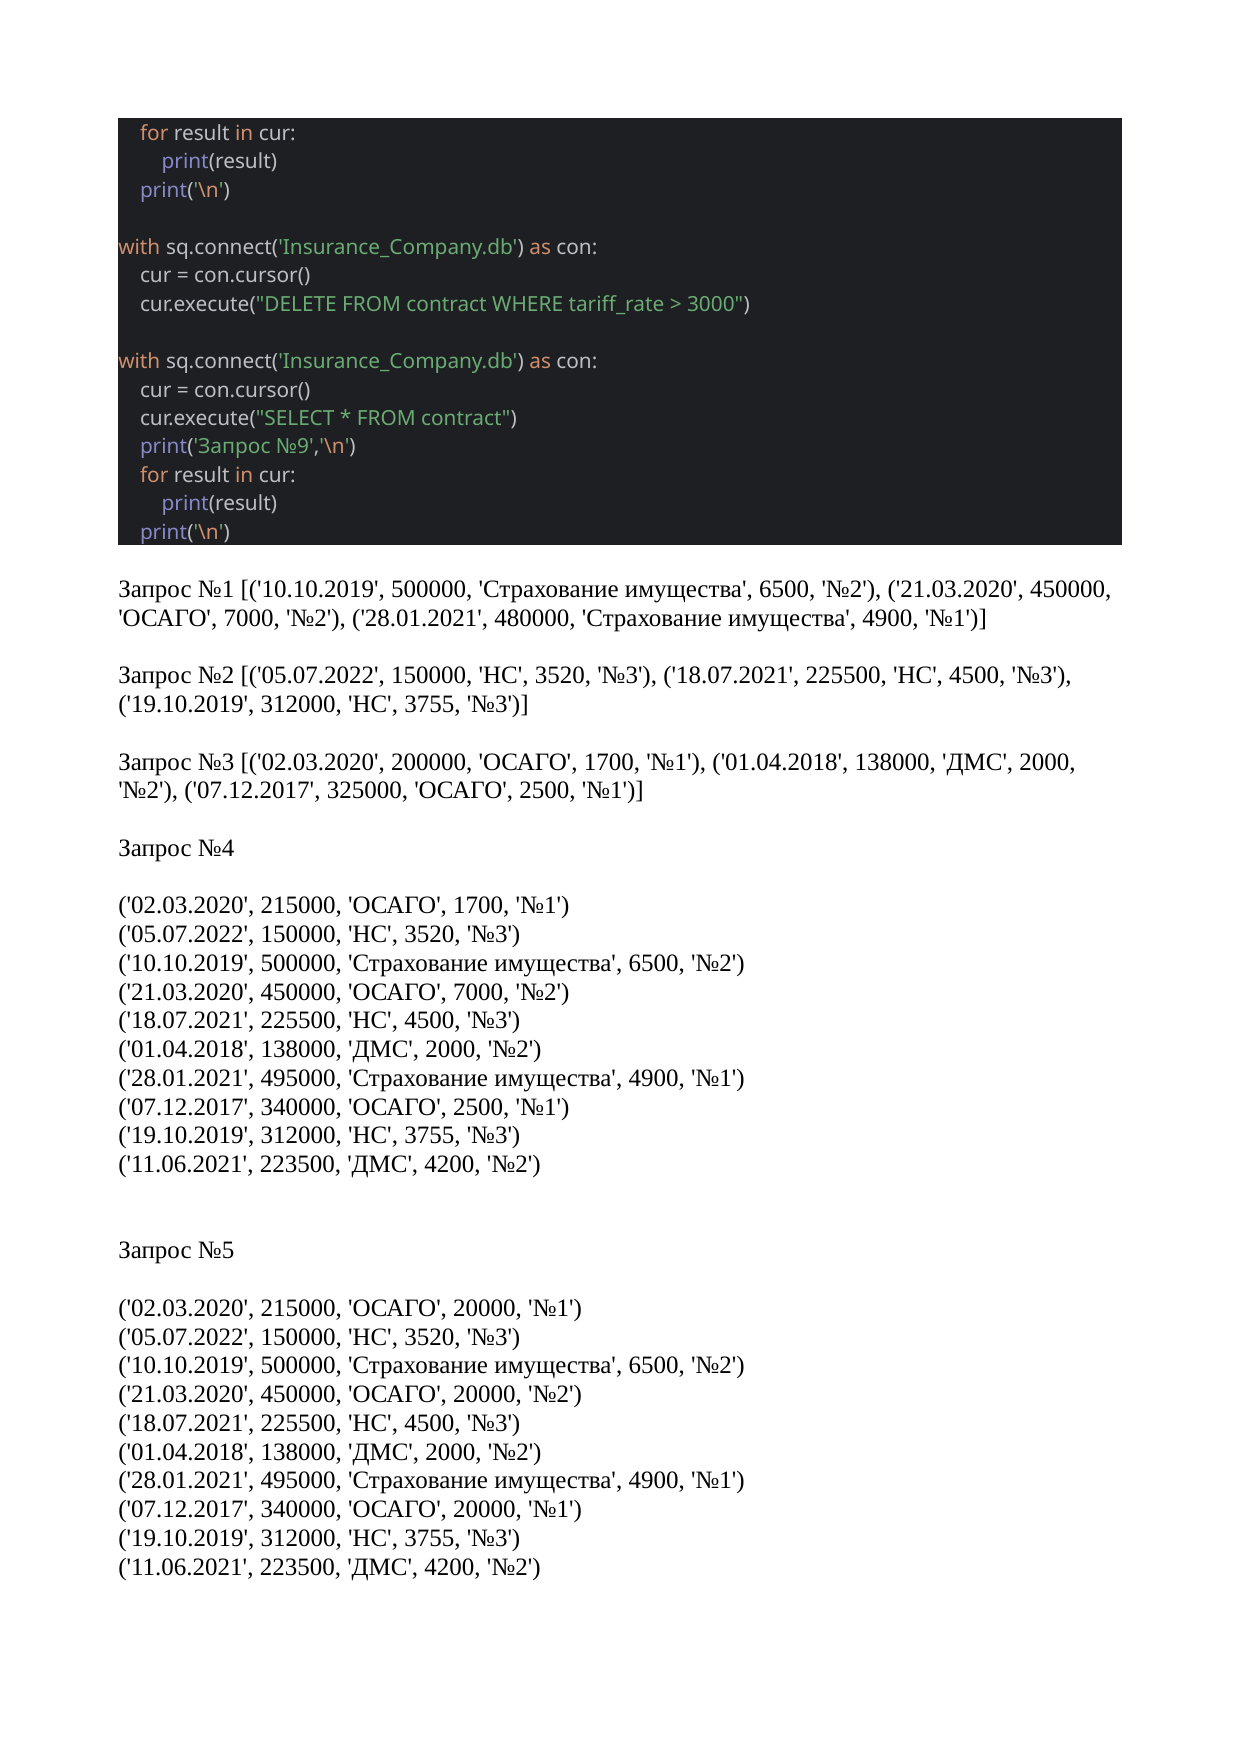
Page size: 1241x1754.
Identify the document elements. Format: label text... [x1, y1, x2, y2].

text ('05.07.2022', 150000, 'НС', 3520, '№3') [118, 1322, 1122, 1350]
text ('21.03.2020', 450000, 'ОСАГО', 7000, '№2') [118, 977, 1122, 1005]
text for result in cur: print(result) print('\n') with sq.connect('Insurance_Company.db') as con: cur = con.cursor() cur.execute("DELETE FROM contract WHERE tariff_rate > 3000") with sq.connect('Insurance_Company.db') as con: cur = con.cursor() cur.execute("SELECT * FROM contract") print('Запрос №9','\n') for result in cur: print(result) print('\n') [118, 118, 1122, 545]
text ('28.01.2021', 495000, 'Страхование имущества', 4900, '№1') [118, 1465, 1122, 1494]
text ('19.10.2019', 312000, 'НС', 3755, '№3') [118, 1120, 1122, 1149]
text ('02.03.2020', 215000, 'ОСАГО', 1700, '№1') [118, 890, 1122, 919]
text ('05.07.2022', 150000, 'НС', 3520, '№3') [118, 919, 1122, 948]
text ('11.06.2021', 223500, 'ДМС', 4200, '№2') [118, 1552, 1122, 1580]
text ('10.10.2019', 500000, 'Страхование имущества', 6500, '№2') [118, 948, 1122, 977]
text ('11.06.2021', 223500, 'ДМС', 4200, '№2') [118, 1149, 1122, 1178]
text Запрос №3 [('02.03.2020', 200000, 'ОСАГО', 1700, '№1'), ('01.04.2018', 138000, 'ДМС', 2000, '№2'), ('07.12.2017', 325000, 'ОСАГО', 2500, '№1')] [118, 747, 1122, 804]
text ('01.04.2018', 138000, 'ДМС', 2000, '№2') [118, 1034, 1122, 1063]
text ('18.07.2021', 225500, 'НС', 4500, '№3') [118, 1005, 1122, 1034]
text ('19.10.2019', 312000, 'НС', 3755, '№3') [118, 1523, 1122, 1552]
text Запрос №1 [('10.10.2019', 500000, 'Страхование имущества', 6500, '№2'), ('21.03.2020', 450000, 'ОСАГО', 7000, '№2'), ('28.01.2021', 480000, 'Страхование имущества', 4900, '№1')] [118, 574, 1122, 632]
text ('01.04.2018', 138000, 'ДМС', 2000, '№2') [118, 1437, 1122, 1465]
text ('02.03.2020', 215000, 'ОСАГО', 20000, '№1') [118, 1293, 1122, 1322]
text Запрос №2 [('05.07.2022', 150000, 'НС', 3520, '№3'), ('18.07.2021', 225500, 'НС', 4500, '№3'), ('19.10.2019', 312000, 'НС', 3755, '№3')] [118, 660, 1122, 718]
text Запрос №5 [118, 1235, 1122, 1264]
text Запрос №4 [118, 833, 1122, 862]
text ('21.03.2020', 450000, 'ОСАГО', 20000, '№2') [118, 1379, 1122, 1408]
text ('07.12.2017', 340000, 'ОСАГО', 2500, '№1') [118, 1092, 1122, 1120]
text ('07.12.2017', 340000, 'ОСАГО', 20000, '№1') [118, 1494, 1122, 1523]
text ('28.01.2021', 495000, 'Страхование имущества', 4900, '№1') [118, 1063, 1122, 1092]
text ('18.07.2021', 225500, 'НС', 4500, '№3') [118, 1408, 1122, 1437]
text ('10.10.2019', 500000, 'Страхование имущества', 6500, '№2') [118, 1350, 1122, 1379]
